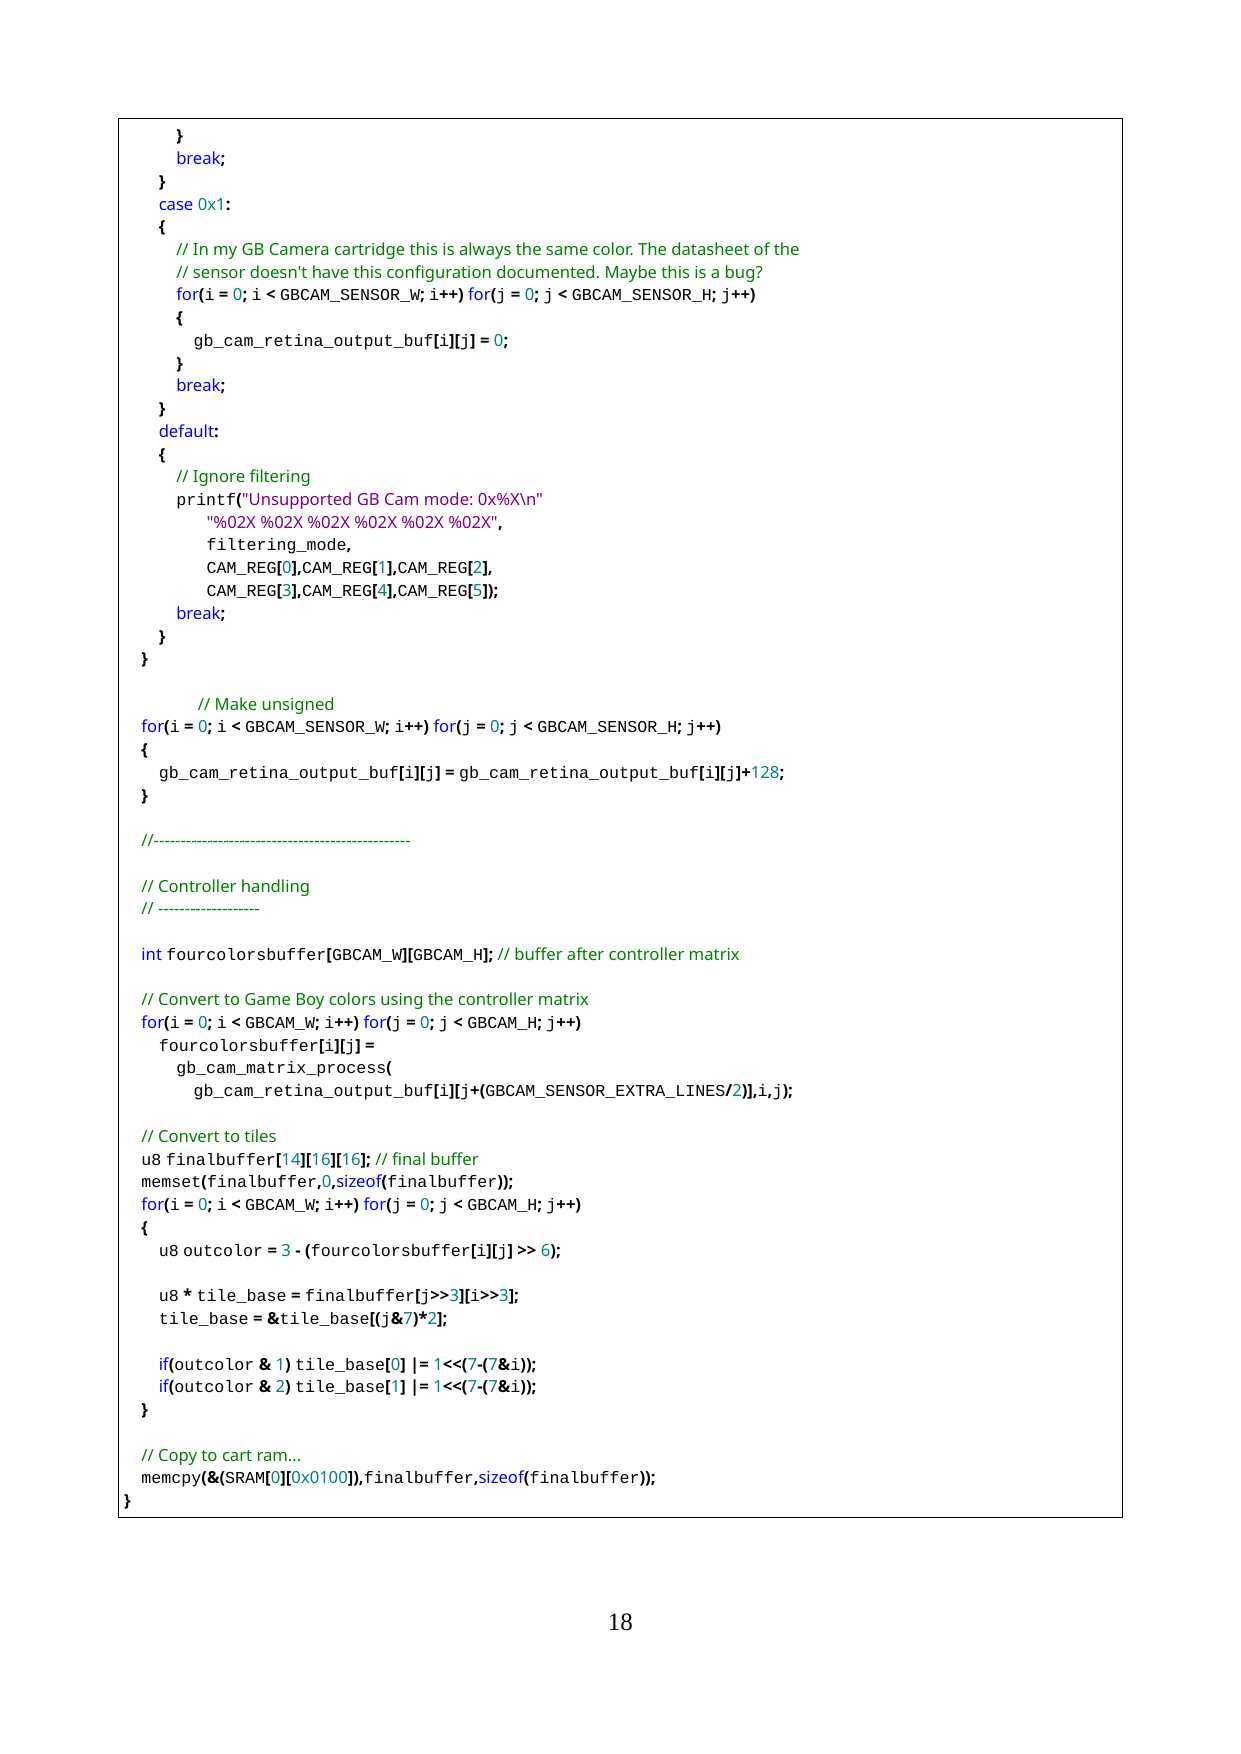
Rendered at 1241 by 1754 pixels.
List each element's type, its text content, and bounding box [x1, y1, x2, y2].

table_header } break; } case 0x1: { // In my GB Camera cartridge this is always the same color. The datasheet of the // sensor doesn't have this configuration documented. Maybe this is a bug? for(i = 0; i < GBCAM_SENSOR_W; i++) for(j = 0; j < GBCAM_SENSOR_H; j++) { gb_cam_retina_output_buf[i][j] = 0; } break; } default: { // Ignore filtering printf("Unsupported GB Cam mode: 0x%X\n" "%02X %02X %02X %02X %02X %02X", filtering_mode, CAM_REG[0],CAM_REG[1],CAM_REG[2], CAM_REG[3],CAM_REG[4],CAM_REG[5]); break; } } // Make unsigned for(i = 0; i < GBCAM_SENSOR_W; i++) for(j = 0; j < GBCAM_SENSOR_H; j++) { gb_cam_retina_output_buf[i][j] = gb_cam_retina_output_buf[i][j]+128; } //------------------------------------------------ // Controller handling // ------------------- int fourcolorsbuffer[GBCAM_W][GBCAM_H]; // buffer after controller matrix // Convert to Game Boy colors using the controller matrix for(i = 0; i < GBCAM_W; i++) for(j = 0; j < GBCAM_H; j++) fourcolorsbuffer[i][j] = gb_cam_matrix_process( gb_cam_retina_output_buf[i][j+(GBCAM_SENSOR_EXTRA_LINES/2)],i,j); // Convert to tiles u8 finalbuffer[14][16][16]; // final buffer memset(finalbuffer,0,sizeof(finalbuffer)); for(i = 0; i < GBCAM_W; i++) for(j = 0; j < GBCAM_H; j++) { u8 outcolor = 3 - (fourcolorsbuffer[i][j] >> 6); u8 * tile_base = finalbuffer[j>>3][i>>3]; tile_base = &tile_base[(j&7)*2]; if(outcolor & 1) tile_base[0] |= 1<<(7-(7&i)); if(outcolor & 2) tile_base[1] |= 1<<(7-(7&i)); } // Copy to cart ram... memcpy(&(SRAM[0][0x0100]),finalbuffer,sizeof(finalbuffer)); } [119, 119, 1122, 1517]
